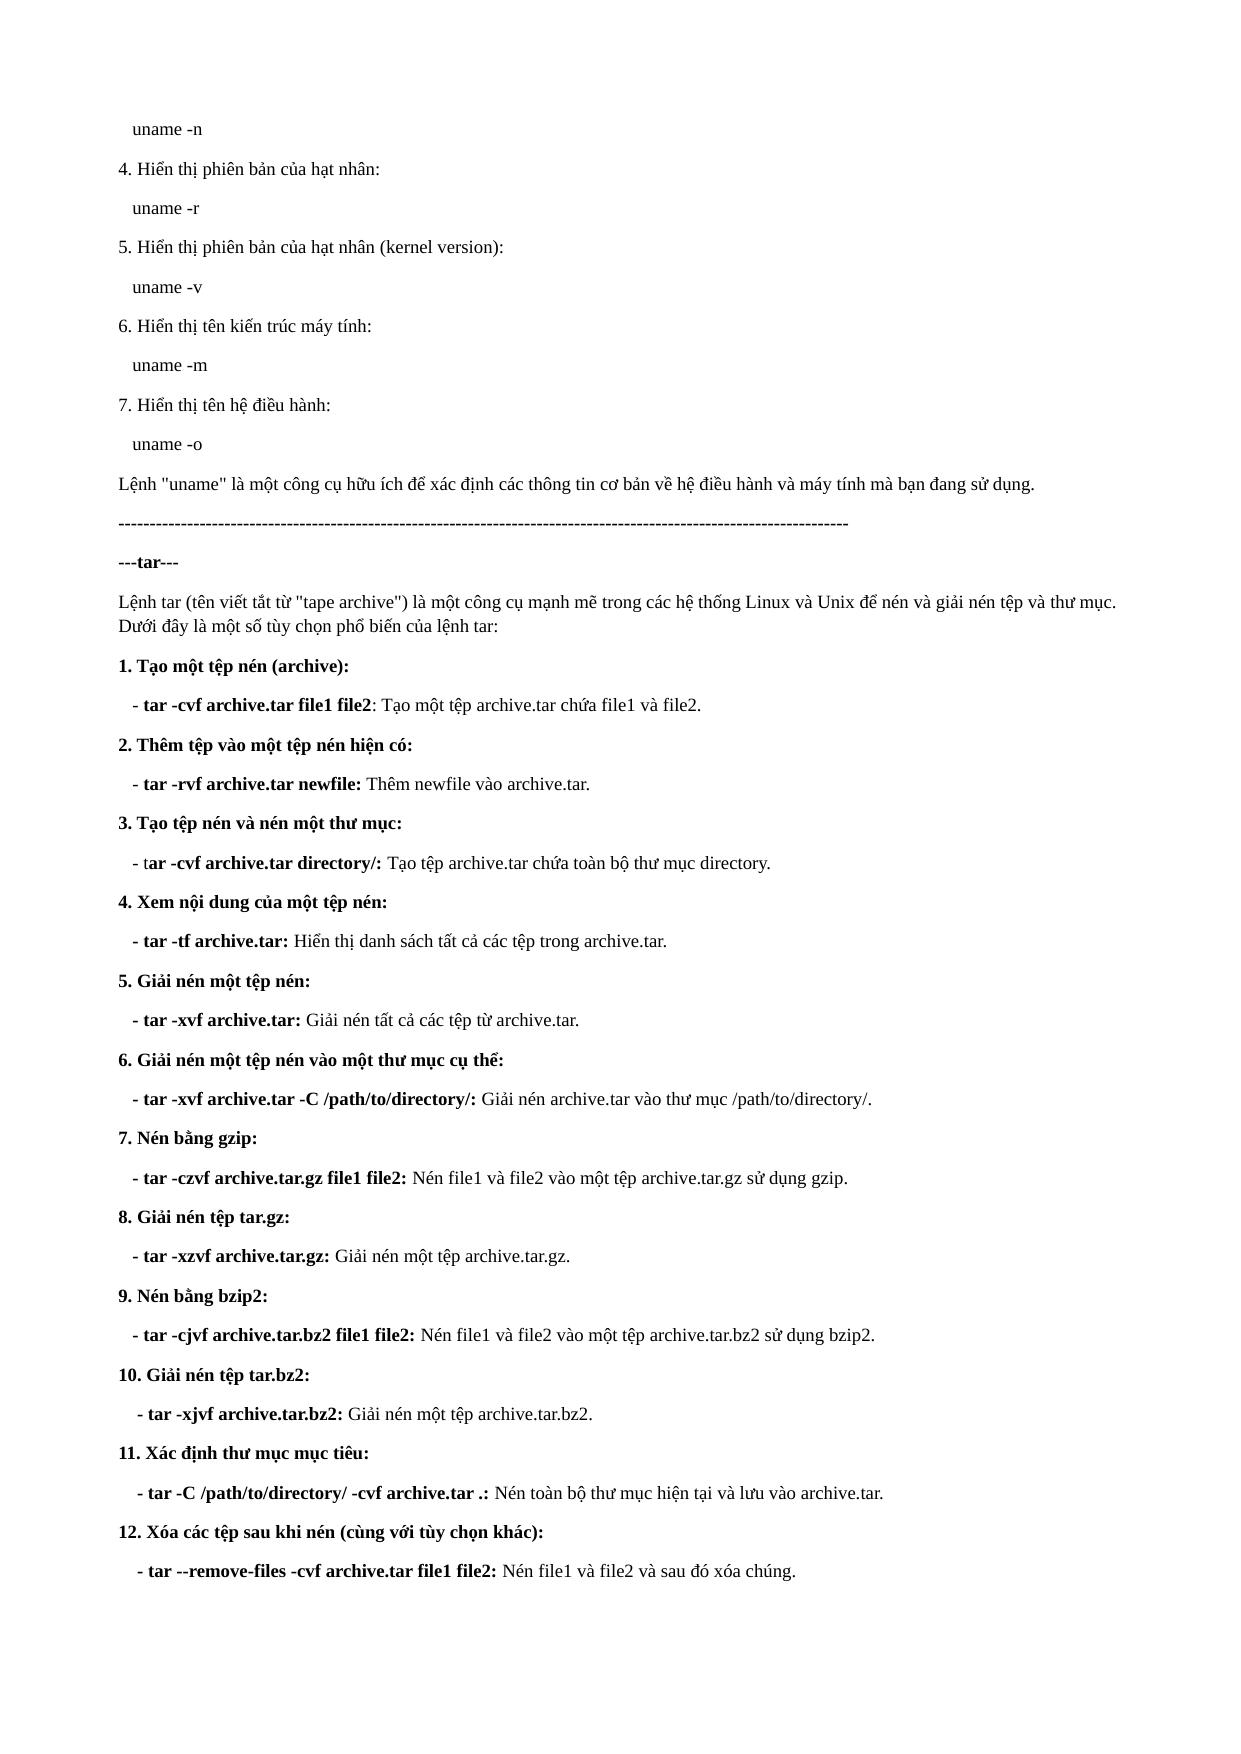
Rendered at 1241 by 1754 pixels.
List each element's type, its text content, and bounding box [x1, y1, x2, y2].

text - tar -tf archive.tar: Hiển thị danh sách tất cả các tệp trong archive.tar. [118, 930, 1122, 952]
text 3. Tạo tệp nén và nén một thư mục: [118, 812, 1122, 834]
text 5. Hiển thị phiên bản của hạt nhân (kernel version): [118, 236, 1122, 258]
text 9. Nén bằng bzip2: [118, 1285, 1122, 1306]
text uname -r [118, 197, 1122, 218]
text --------------------------------------------------------------------------------------------------------------------- [118, 512, 1122, 533]
text 7. Nén bằng gzip: [118, 1127, 1122, 1149]
text 4. Xem nội dung của một tệp nén: [118, 891, 1122, 913]
text uname -m [118, 354, 1122, 376]
text 2. Thêm tệp vào một tệp nén hiện có: [118, 733, 1122, 755]
text 4. Hiển thị phiên bản của hạt nhân: [118, 157, 1122, 179]
text 6. Hiển thị tên kiến trúc máy tính: [118, 315, 1122, 337]
text - tar -cvf archive.tar file1 file2: Tạo một tệp archive.tar chứa file1 và file2. [118, 694, 1122, 716]
text ---tar--- [118, 551, 1122, 573]
text 7. Hiển thị tên hệ điều hành: [118, 394, 1122, 415]
text - tar -C /path/to/directory/ -cvf archive.tar .: Nén toàn bộ thư mục hiện tại và lưu vào archive.tar. [118, 1482, 1122, 1503]
text 10. Giải nén tệp tar.bz2: [118, 1363, 1122, 1385]
text - tar -xvf archive.tar -C /path/to/directory/: Giải nén archive.tar vào thư mục /path/to/directory/. [118, 1088, 1122, 1109]
text - tar -xzvf archive.tar.gz: Giải nén một tệp archive.tar.gz. [118, 1245, 1122, 1267]
text 12. Xóa các tệp sau khi nén (cùng với tùy chọn khác): [118, 1521, 1122, 1543]
text - tar -xjvf archive.tar.bz2: Giải nén một tệp archive.tar.bz2. [118, 1403, 1122, 1424]
text uname -v [118, 276, 1122, 297]
text 1. Tạo một tệp nén (archive): [118, 655, 1122, 676]
text - tar -xvf archive.tar: Giải nén tất cả các tệp từ archive.tar. [118, 1009, 1122, 1031]
text - tar -czvf archive.tar.gz file1 file2: Nén file1 và file2 vào một tệp archive.tar.gz sử dụng gzip. [118, 1167, 1122, 1188]
text Lệnh tar (tên viết tắt từ "tape archive") là một công cụ mạnh mẽ trong các hệ thống Linux và Unix để nén và giải nén tệp và thư mục. Dưới đây là một số tùy chọn phổ biến của lệnh tar: [118, 591, 1122, 637]
text 6. Giải nén một tệp nén vào một thư mục cụ thể: [118, 1048, 1122, 1070]
text - tar --remove-files -cvf archive.tar file1 file2: Nén file1 và file2 và sau đó xóa chúng. [118, 1560, 1122, 1582]
text - tar -cvf archive.tar directory/: Tạo tệp archive.tar chứa toàn bộ thư mục directory. [118, 852, 1122, 873]
text uname -o [118, 433, 1122, 455]
text 5. Giải nén một tệp nén: [118, 970, 1122, 991]
text uname -n [118, 118, 1122, 140]
text - tar -cjvf archive.tar.bz2 file1 file2: Nén file1 và file2 vào một tệp archive.tar.bz2 sử dụng bzip2. [118, 1324, 1122, 1346]
text - tar -rvf archive.tar newfile: Thêm newfile vào archive.tar. [118, 773, 1122, 794]
text 11. Xác định thư mục mục tiêu: [118, 1442, 1122, 1464]
text 8. Giải nén tệp tar.gz: [118, 1206, 1122, 1228]
text Lệnh "uname" là một công cụ hữu ích để xác định các thông tin cơ bản về hệ điều hành và máy tính mà bạn đang sử dụng. [118, 472, 1122, 494]
